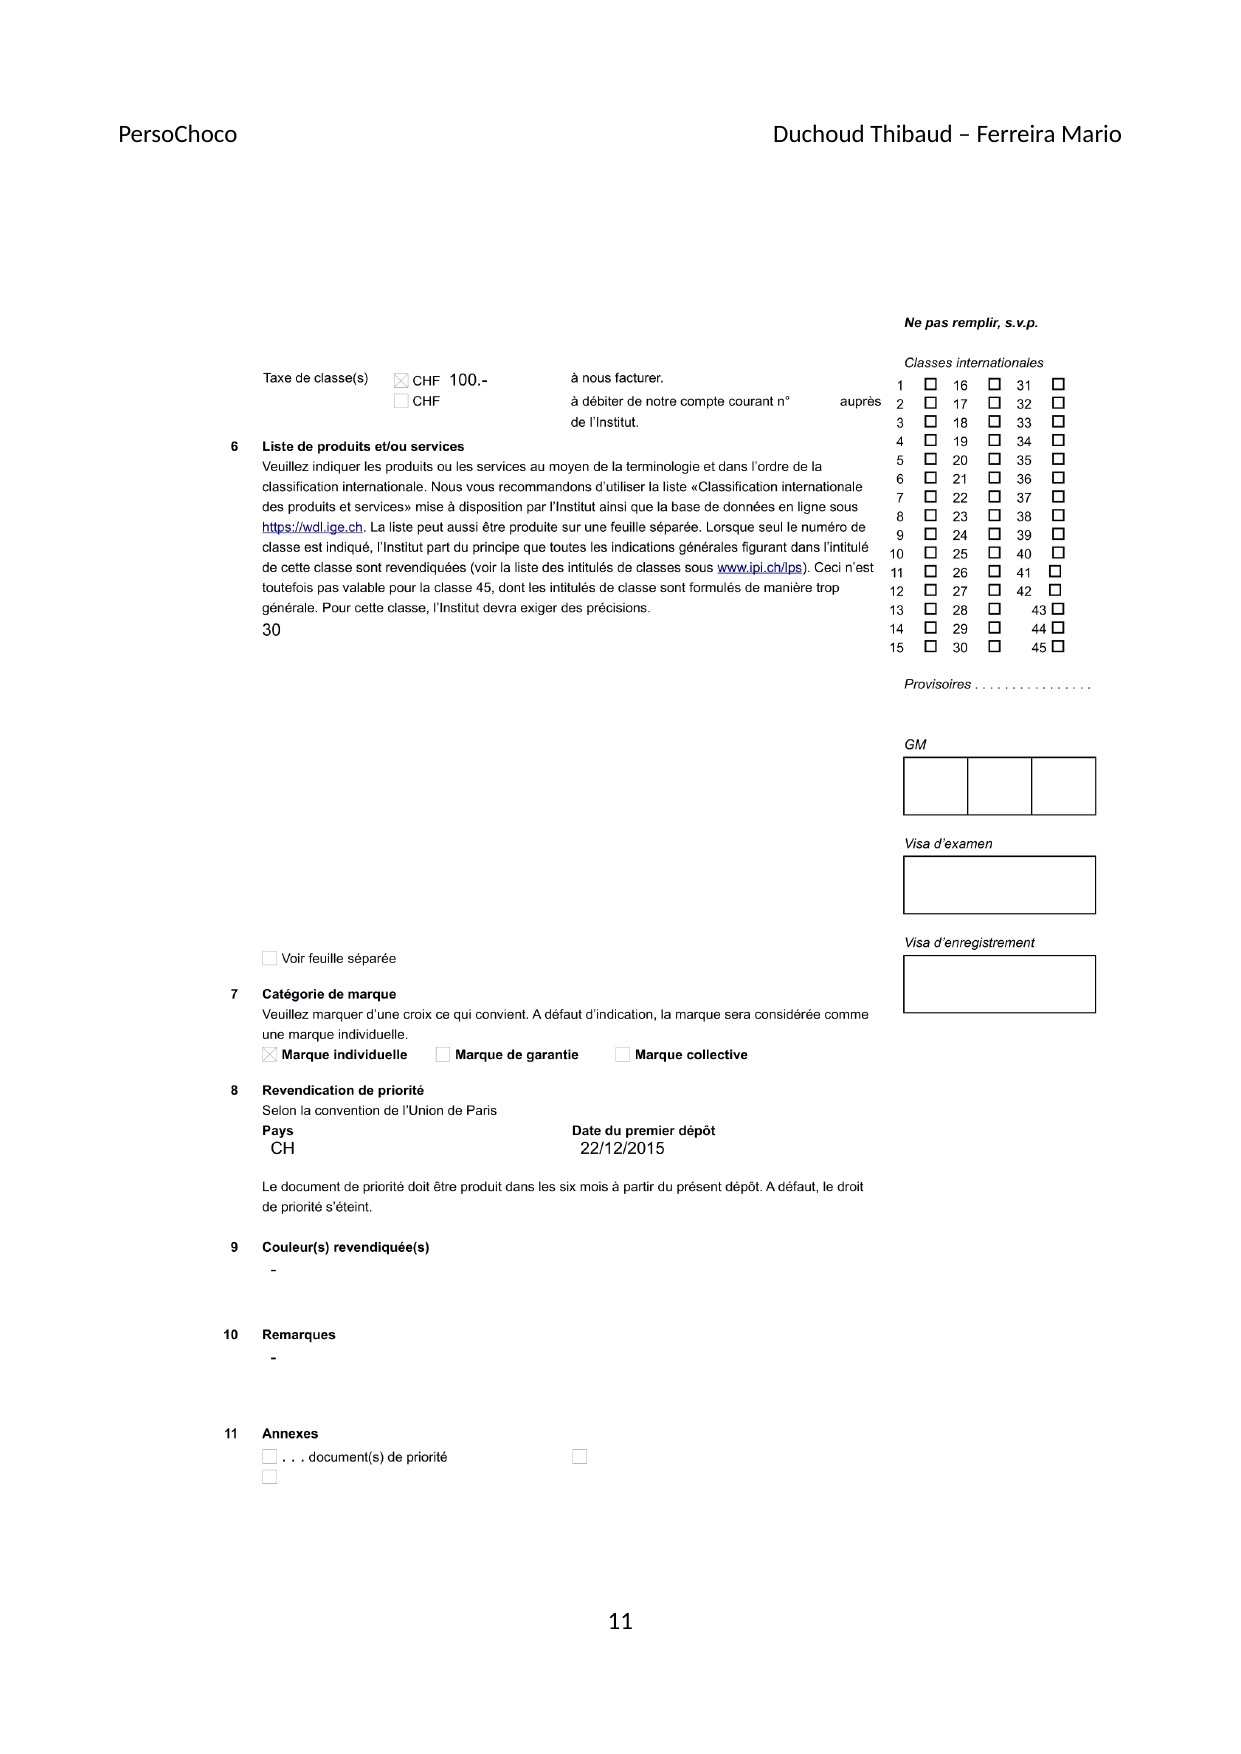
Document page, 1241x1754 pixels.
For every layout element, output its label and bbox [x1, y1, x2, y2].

picture [118, 178, 1123, 1599]
